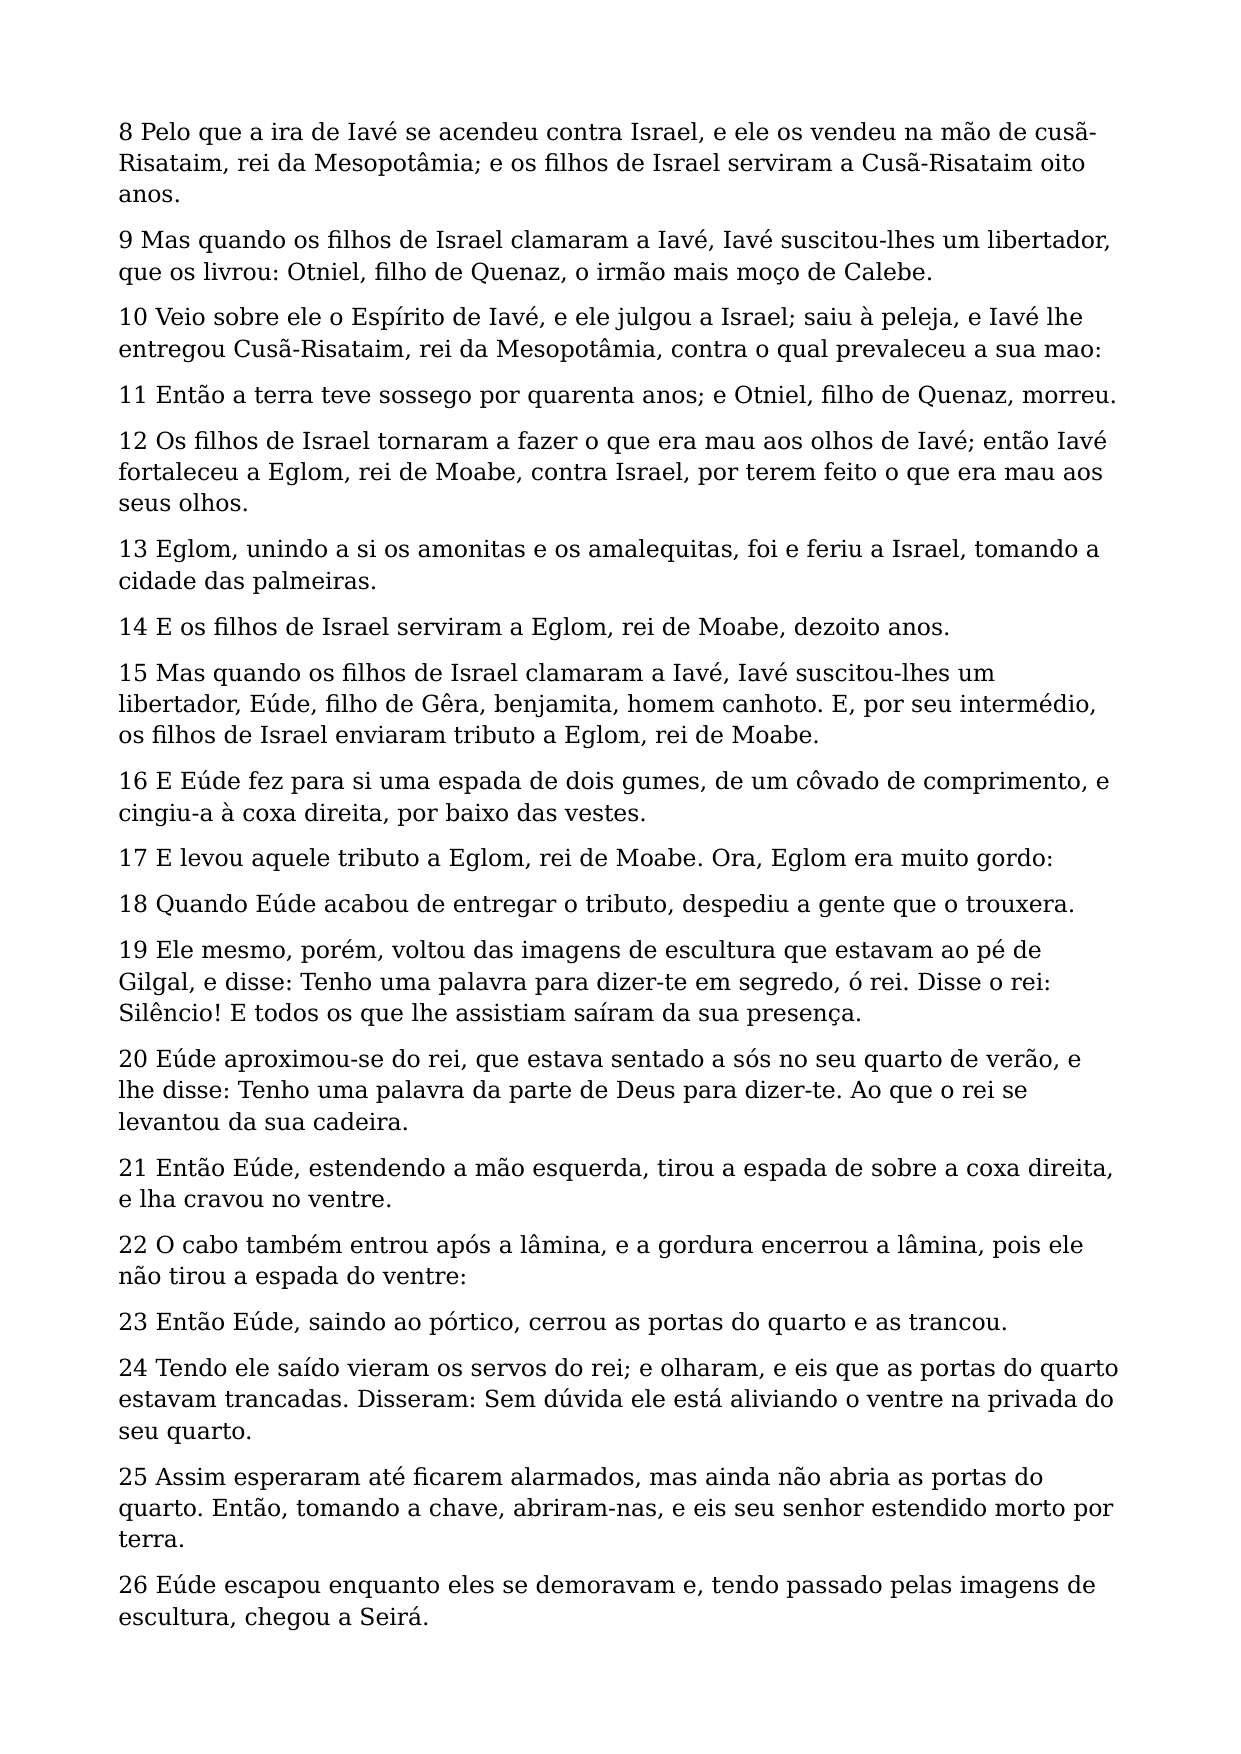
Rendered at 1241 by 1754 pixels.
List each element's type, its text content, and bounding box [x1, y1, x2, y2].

text 9 Mas quando os filhos de Israel clamaram a Iavé, Iavé suscitou-lhes um libertador, que os livrou: Otniel, filho de Quenaz, o irmão mais moço de Calebe. [118, 227, 1122, 285]
text 24 Tendo ele saído vieram os servos do rei; e olharam, e eis que as portas do quarto estavam trancadas. Disseram: Sem dúvida ele está aliviando o ventre na privada do seu quarto. [118, 1355, 1122, 1445]
text 8 Pelo que a ira de Iavé se acendeu contra Israel, e ele os vendeu na mão de cusã-Risataim, rei da Mesopotâmia; e os filhos de Israel serviram a Cusã-Risataim oito anos. [118, 118, 1122, 208]
text 22 O cabo também entrou após a lâmina, e a gordura encerrou a lâmina, pois ele não tirou a espada do ventre: [118, 1232, 1122, 1290]
text 19 Ele mesmo, porém, voltou das imagens de escultura que estavam ao pé de Gilgal, e disse: Tenho uma palavra para dizer-te em segredo, ó rei. Disse o rei: Silêncio! E todos os que lhe assistiam saíram da sua presença. [118, 937, 1122, 1027]
text 16 E Eúde fez para si uma espada de dois gumes, de um côvado de comprimento, e cingiu-a à coxa direita, por baixo das vestes. [118, 768, 1122, 826]
text 15 Mas quando os filhos de Israel clamaram a Iavé, Iavé suscitou-lhes um libertador, Eúde, filho de Gêra, benjamita, homem canhoto. E, por seu intermédio, os filhos de Israel enviaram tributo a Eglom, rei de Moabe. [118, 659, 1122, 749]
text 17 E levou aquele tributo a Eglom, rei de Moabe. Ora, Eglom era muito gordo: [118, 845, 1122, 872]
text 11 Então a terra teve sossego por quarenta anos; e Otniel, filho de Quenaz, morreu. [118, 381, 1122, 409]
text 18 Quando Eúde acabou de entregar o tributo, despediu a gente que o trouxera. [118, 891, 1122, 918]
text 10 Veio sobre ele o Espírito de Iavé, e ele julgou a Israel; saiu à peleja, e Iavé lhe entregou Cusã-Risataim, rei da Mesopotâmia, contra o qual prevaleceu a sua mao: [118, 304, 1122, 363]
text 14 E os filhos de Israel serviram a Eglom, rei de Moabe, dezoito anos. [118, 613, 1122, 641]
text 12 Os filhos de Israel tornaram a fazer o que era mau aos olhos de Iavé; então Iavé fortaleceu a Eglom, rei de Moabe, contra Israel, por terem feito o que era mau aos seus olhos. [118, 427, 1122, 517]
text 13 Eglom, unindo a si os amonitas e os amalequitas, foi e feriu a Israel, tomando a cidade das palmeiras. [118, 536, 1122, 594]
text 21 Então Eúde, estendendo a mão esquerda, tirou a espada de sobre a coxa direita, e lha cravou no ventre. [118, 1154, 1122, 1213]
text 23 Então Eúde, saindo ao pórtico, cerrou as portas do quarto e as trancou. [118, 1309, 1122, 1336]
text 26 Eúde escapou enquanto eles se demoravam e, tendo passado pelas imagens de escultura, chegou a Seirá. [118, 1572, 1122, 1631]
text 25 Assim esperaram até ficarem alarmados, mas ainda não abria as portas do quarto. Então, tomando a chave, abriram-nas, e eis seu senhor estendido morto por terra. [118, 1463, 1122, 1553]
text 20 Eúde aproximou-se do rei, que estava sentado a sós no seu quarto de verão, e lhe disse: Tenho uma palavra da parte de Deus para dizer-te. Ao que o rei se levantou da sua cadeira. [118, 1046, 1122, 1136]
